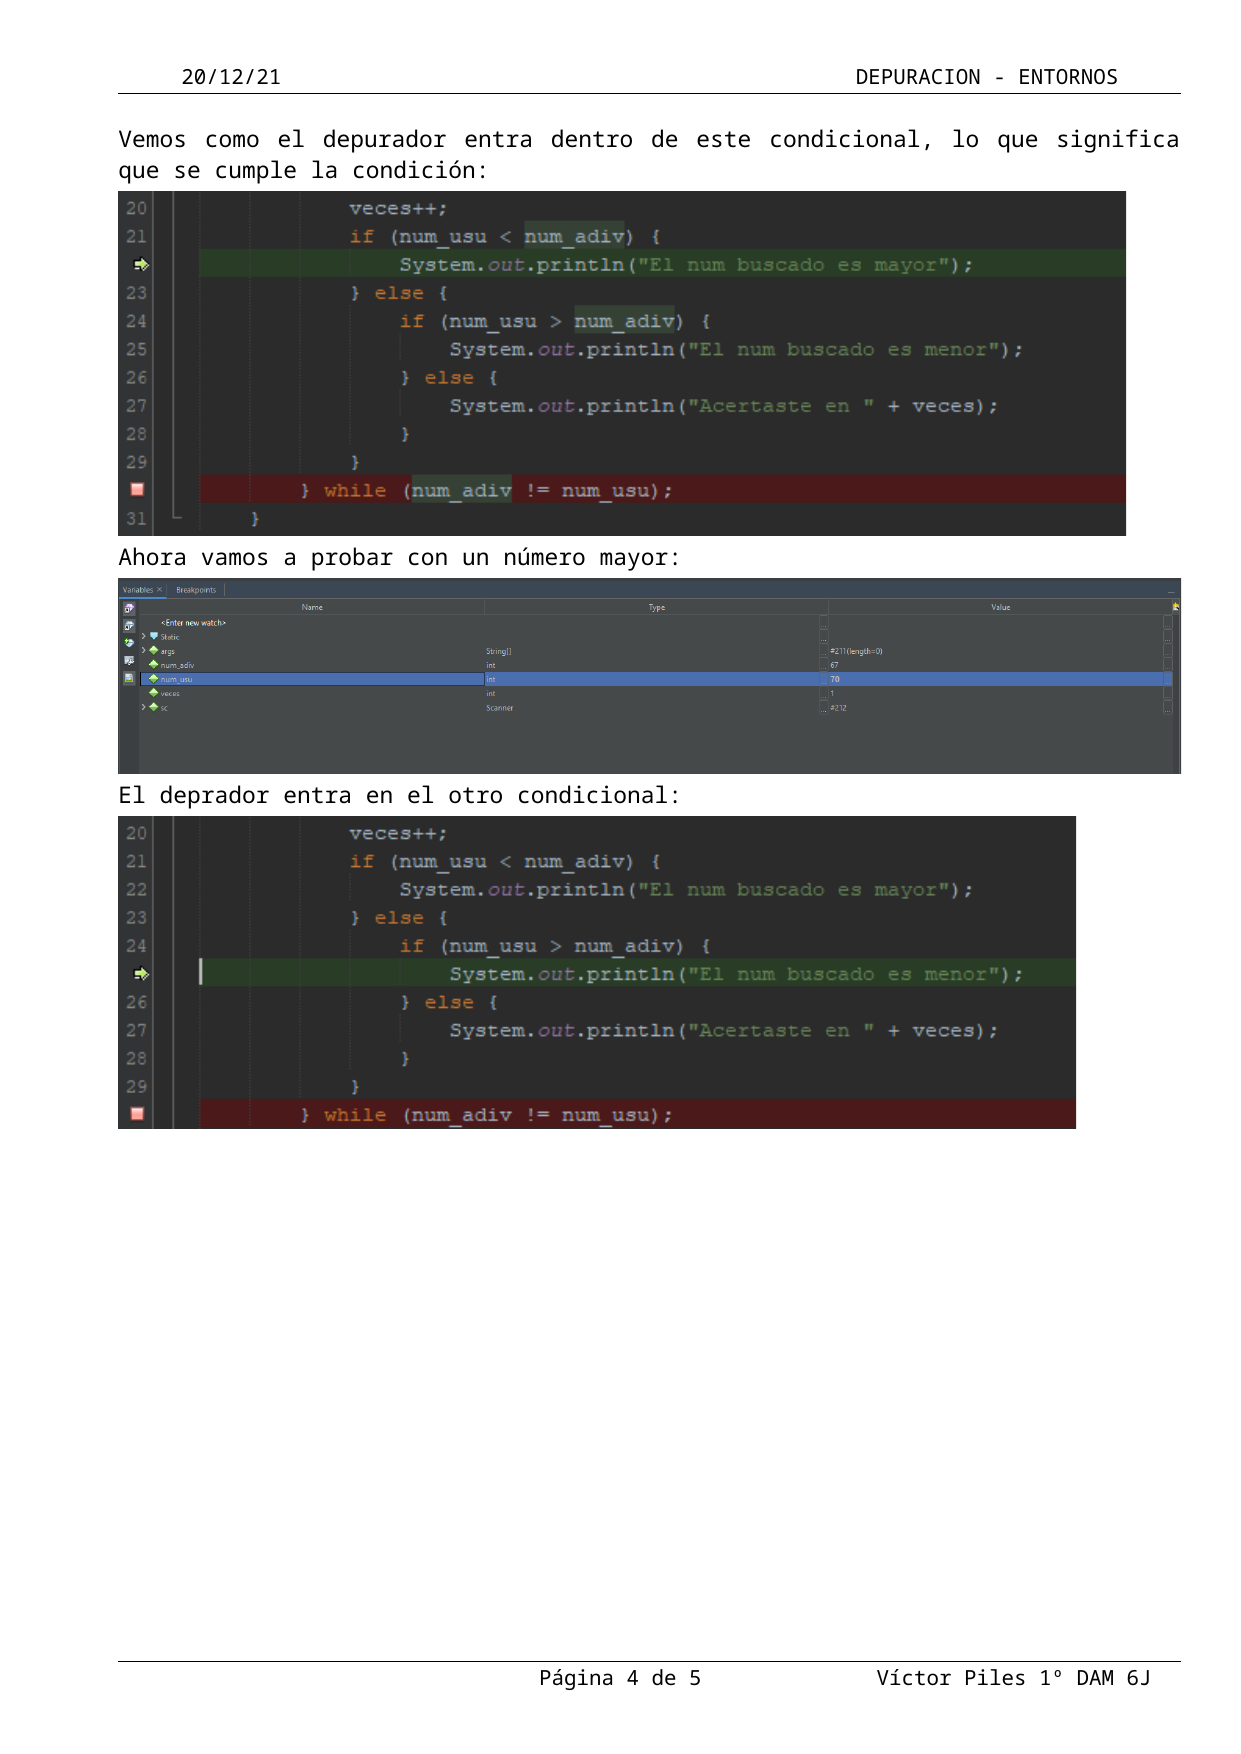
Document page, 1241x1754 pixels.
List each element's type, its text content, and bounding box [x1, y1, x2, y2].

picture [118, 191, 1127, 536]
text El deprador entra en el otro condicional: [118, 779, 1181, 810]
text Ahora vamos a probar con un número mayor: [118, 541, 1181, 572]
text Vemos como el depurador entra dentro de este condicional, lo que significa que se cumple la condición: [118, 123, 1181, 185]
picture [118, 816, 1077, 1129]
picture [118, 578, 1182, 774]
